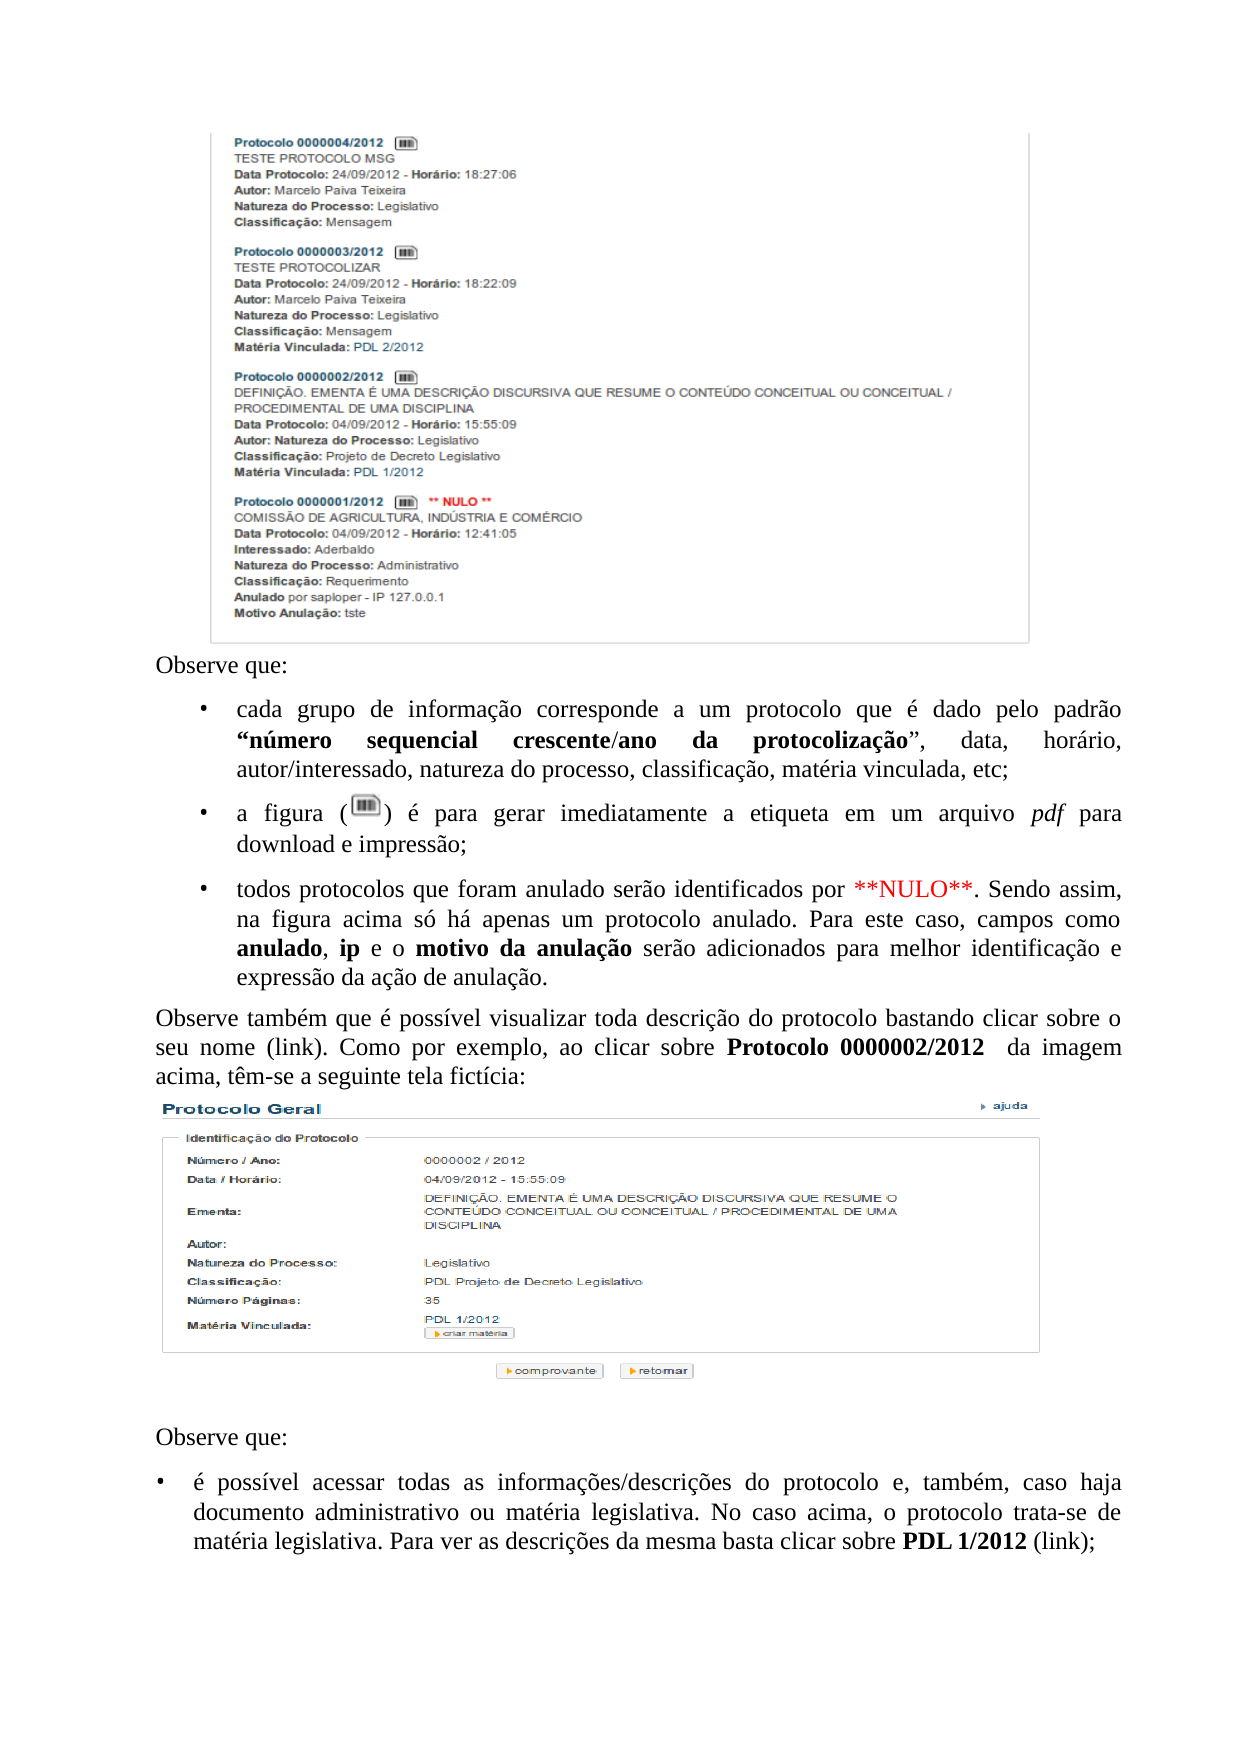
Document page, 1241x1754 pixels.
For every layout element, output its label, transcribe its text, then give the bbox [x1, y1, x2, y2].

text Observe que: [155, 1422, 1122, 1451]
picture [204, 133, 1036, 650]
picture [347, 791, 384, 820]
list é possível acessar todas as informações/descrições do protocolo e, também, caso haja documento administrativo ou matéria legislativa. No caso acima, o protocolo trata-se de matéria legislativa. Para ver as descrições da mesma basta clicar sobre PDL 1/2012 (link); [156, 1463, 1122, 1555]
list cada grupo de informação corresponde a um protocolo que é dado pelo padrão “número sequencial crescente/ano da protocolização”, data, horário, autor/interessado, natureza do processo, classificação, matéria vinculada, etc; [199, 691, 1122, 783]
list a figura ( ) é para gerar imediatamente a etiqueta em um arquivo pdf para download e impressão; [199, 795, 1122, 858]
picture [158, 1099, 1046, 1381]
text Observe que: [155, 118, 1122, 678]
text Observe também que é possível visualizar toda descrição do protocolo bastando clicar sobre o seu nome (link). Como por exemplo, ao clicar sobre Protocolo 0000002/2012 da imagem acima, têm-se a seguinte tela fictícia: [155, 1003, 1122, 1089]
list todos protocolos que foram anulado serão identificados por **NULO**. Sendo assim, na figura acima só há apenas um protocolo anulado. Para este caso, campos como anulado, ip e o motivo da anulação serão adicionados para melhor identificação e expressão da ação de anulação. [199, 870, 1122, 991]
